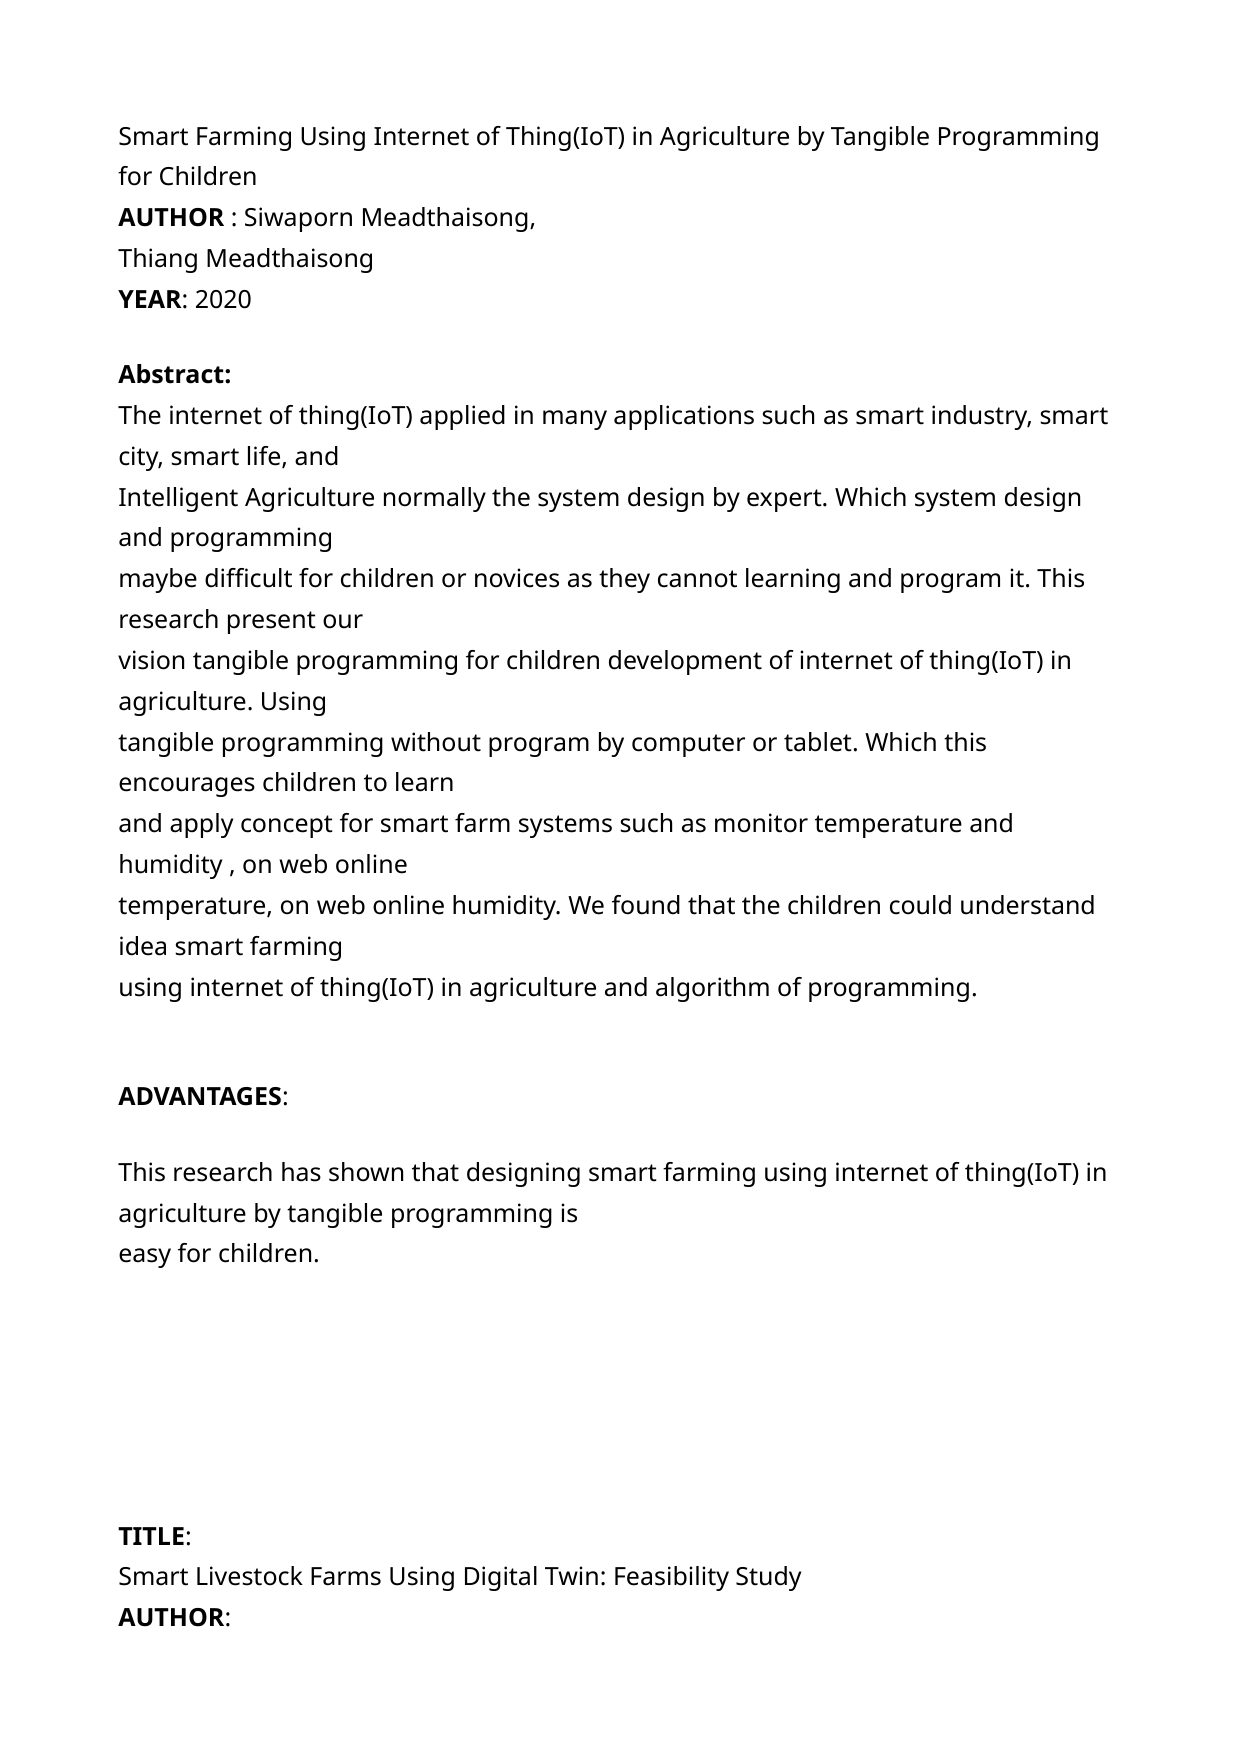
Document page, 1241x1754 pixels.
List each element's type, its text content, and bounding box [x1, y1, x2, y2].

text and apply concept for smart farm systems such as monitor temperature and humidity , on web online [118, 806, 1122, 881]
text Smart Livestock Farms Using Digital Twin: Feasibility Study [118, 1559, 1122, 1593]
text maybe difficult for children or novices as they cannot learning and program it. This research present our [118, 561, 1122, 636]
text easy for children. [118, 1236, 1122, 1270]
text ADVANTAGES: [118, 1079, 1122, 1113]
text Intelligent Agriculture normally the system design by expert. Which system design and programming [118, 479, 1122, 554]
text using internet of thing(IoT) in agriculture and algorithm of programming. [118, 969, 1122, 1003]
text Smart Farming Using Internet of Thing(IoT) in Agriculture by Tangible Programming for Children [118, 118, 1122, 193]
text Abstract: [118, 357, 1122, 391]
text temperature, on web online humidity. We found that the children could understand idea smart farming [118, 888, 1122, 962]
text AUTHOR: [118, 1600, 1122, 1634]
text vision tangible programming for children development of internet of thing(IoT) in agriculture. Using [118, 643, 1122, 717]
text This research has shown that designing smart farming using internet of thing(IoT) in agriculture by tangible programming is [118, 1154, 1122, 1229]
text YEAR: 2020 [118, 281, 1122, 316]
text Thiang Meadthaisong [118, 241, 1122, 275]
text The internet of thing(IoT) applied in many applications such as smart industry, smart city, smart life, and [118, 398, 1122, 472]
text tangible programming without program by computer or tablet. Which this encourages children to learn [118, 724, 1122, 799]
text AUTHOR : Siwaporn Meadthaisong, [118, 200, 1122, 234]
text TITLE: [118, 1518, 1122, 1552]
